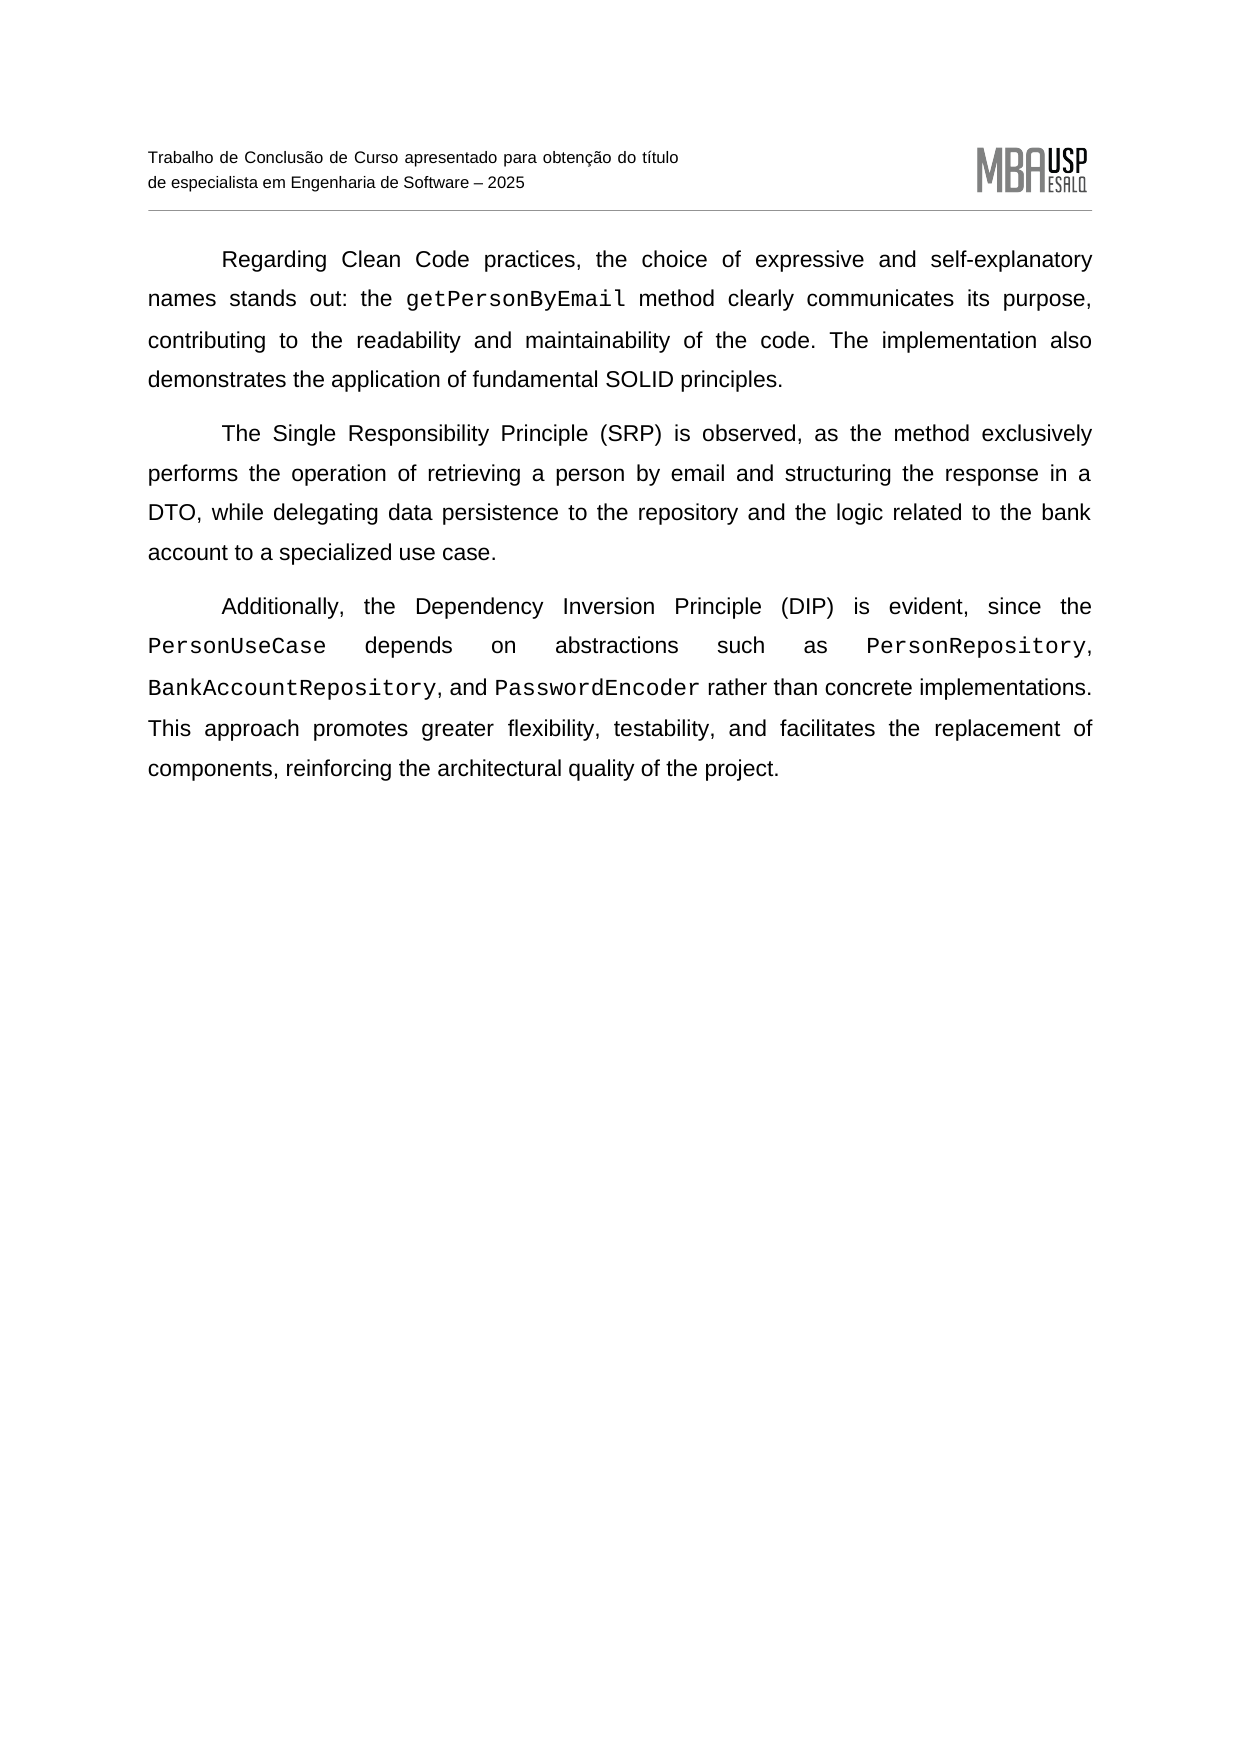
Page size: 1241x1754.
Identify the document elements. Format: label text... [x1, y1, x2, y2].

text The Single Responsibility Principle (SRP) is observed, as the method exclusively performs the operation of retrieving a person by email and structuring the response in a DTO, while delegating data persistence to the repository and the logic related to the bank account to a specialized use case. [148, 420, 1092, 565]
text Regarding Clean Code practices, the choice of expressive and self-explanatory names stands out: the getPersonByEmail method clearly communicates its purpose, contributing to the readability and maintainability of the code. The implementation also demonstrates the application of fundamental SOLID principles. [148, 246, 1092, 393]
text Additionally, the Dependency Inversion Principle (DIP) is evident, since the PersonUseCase depends on abstractions such as PersonRepository, BankAccountRepository, and PasswordEncoder rather than concrete implementations. This approach promotes greater flexibility, testability, and facilitates the replacement of components, reinforcing the architectural quality of the project. [148, 593, 1092, 781]
picture [972, 146, 1092, 195]
